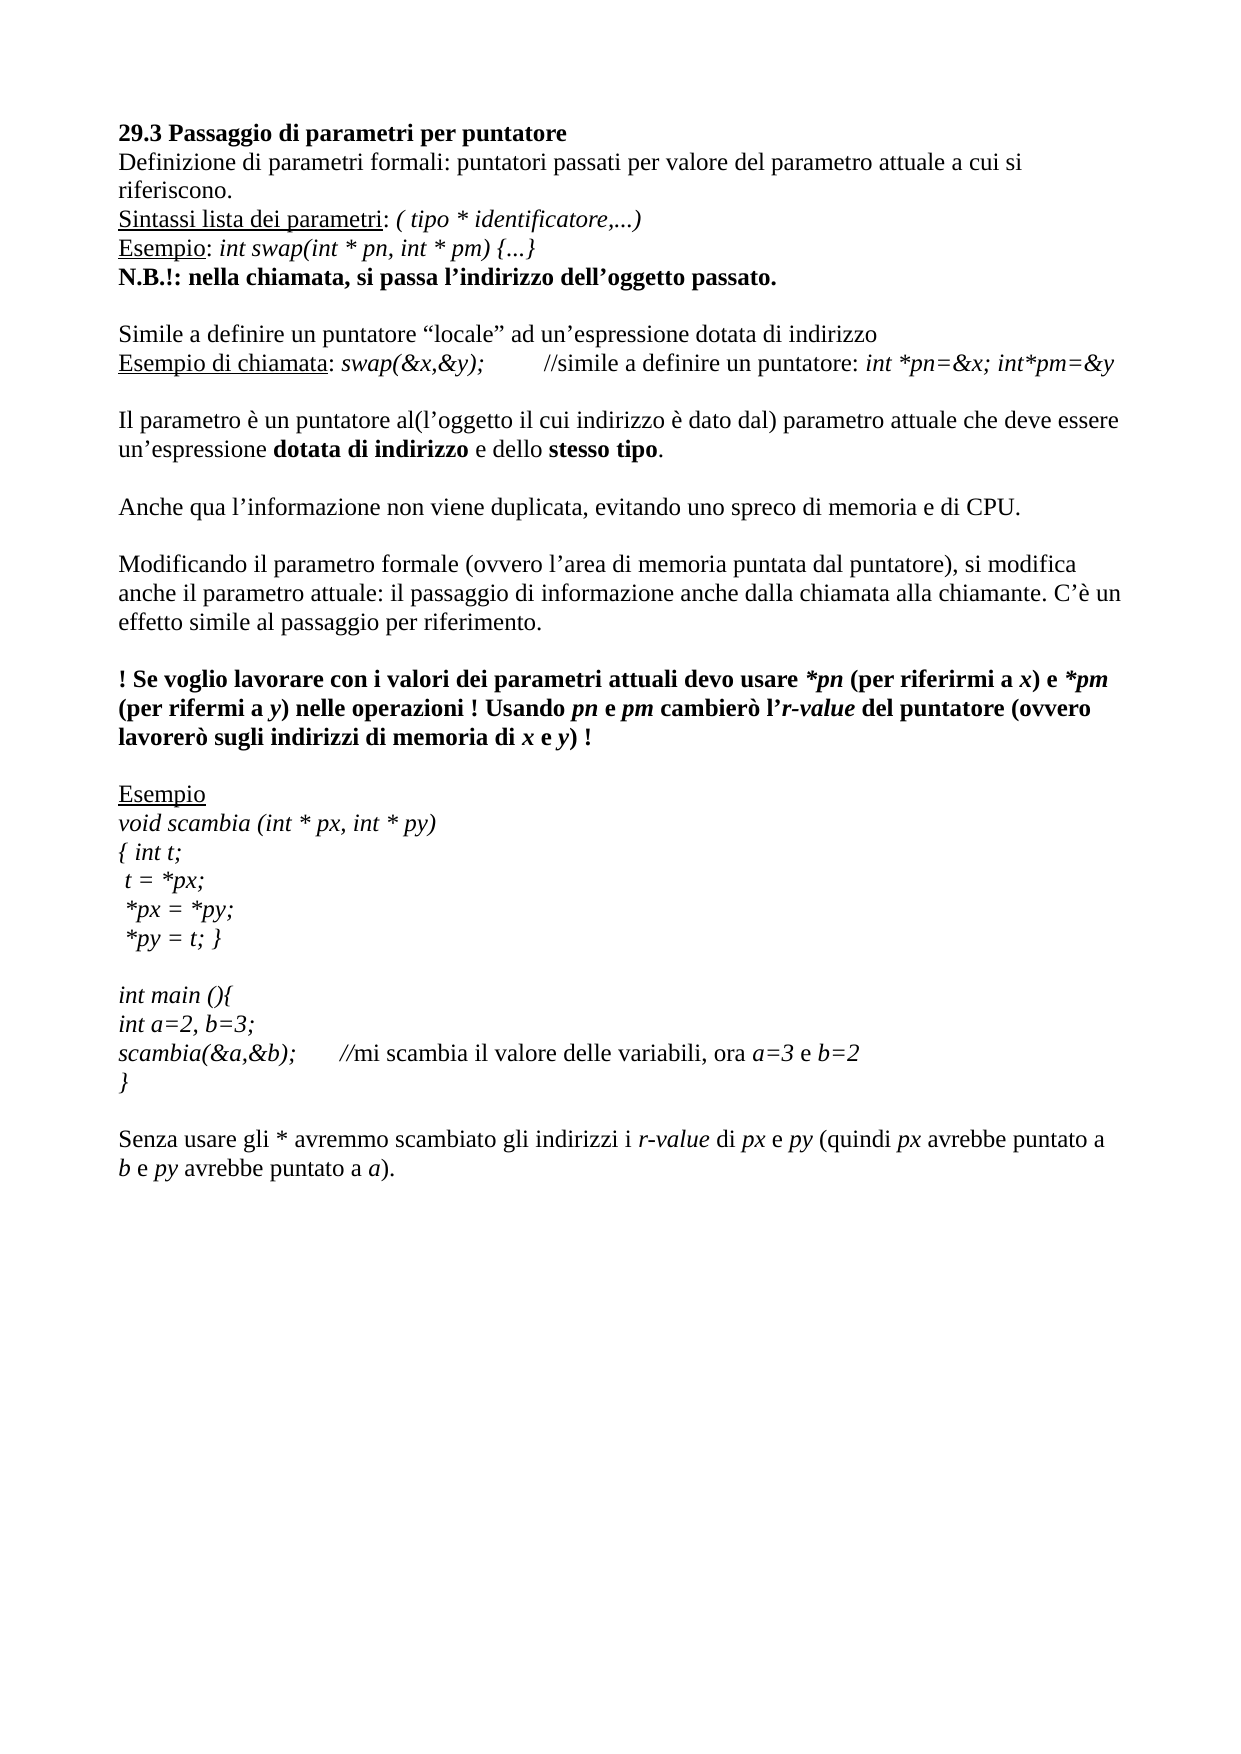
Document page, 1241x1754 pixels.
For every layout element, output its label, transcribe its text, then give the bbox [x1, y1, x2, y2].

text Il parametro è un puntatore al(l’oggetto il cui indirizzo è dato dal) parametro attuale che deve essere un’espressione dotata di indirizzo e dello stesso tipo. [118, 406, 1122, 463]
text Esempio di chiamata: swap(&x,&y); //simile a definire un puntatore: int *pn=&x; int*pm=&y [118, 348, 1122, 377]
text *py = t; } [118, 923, 1122, 952]
text Modificando il parametro formale (ovvero l’area di memoria puntata dal puntatore), si modifica anche il parametro attuale: il passaggio di informazione anche dalla chiamata alla chiamante. C’è un effetto simile al passaggio per riferimento. [118, 549, 1122, 636]
text 29.3 Passaggio di parametri per puntatore [118, 118, 1122, 147]
text Simile a definire un puntatore “locale” ad un’espressione dotata di indirizzo [118, 319, 1122, 348]
text void scambia (int * px, int * py) [118, 808, 1122, 837]
text ! Se voglio lavorare con i valori dei parametri attuali devo usare *pn (per riferirmi a x) e *pm (per rifermi a y) nelle operazioni ! Usando pn e pm cambierò l’r-value del puntatore (ovvero lavorerò sugli indirizzi di memoria di x e y) ! [118, 664, 1122, 751]
text } [118, 1067, 1122, 1096]
text Definizione di parametri formali: puntatori passati per valore del parametro attuale a cui si riferiscono. [118, 147, 1122, 204]
text Sintassi lista dei parametri: ( tipo * identificatore,...) [118, 204, 1122, 233]
text N.B.!: nella chiamata, si passa l’indirizzo dell’oggetto passato. [118, 262, 1122, 291]
text Anche qua l’informazione non viene duplicata, evitando uno spreco di memoria e di CPU. [118, 492, 1122, 521]
text t = *px; [118, 866, 1122, 894]
text int a=2, b=3; [118, 1009, 1122, 1038]
text Senza usare gli * avremmo scambiato gli indirizzi i r-value di px e py (quindi px avrebbe puntato a b e py avrebbe puntato a a). [118, 1124, 1122, 1182]
text *px = *py; [118, 894, 1122, 923]
text Esempio: int swap(int * pn, int * pm) {...} [118, 233, 1122, 262]
text scambia(&a,&b); //mi scambia il valore delle variabili, ora a=3 e b=2 [118, 1038, 1122, 1067]
text { int t; [118, 837, 1122, 866]
text int main (){ [118, 981, 1122, 1009]
text Esempio [118, 779, 1122, 808]
